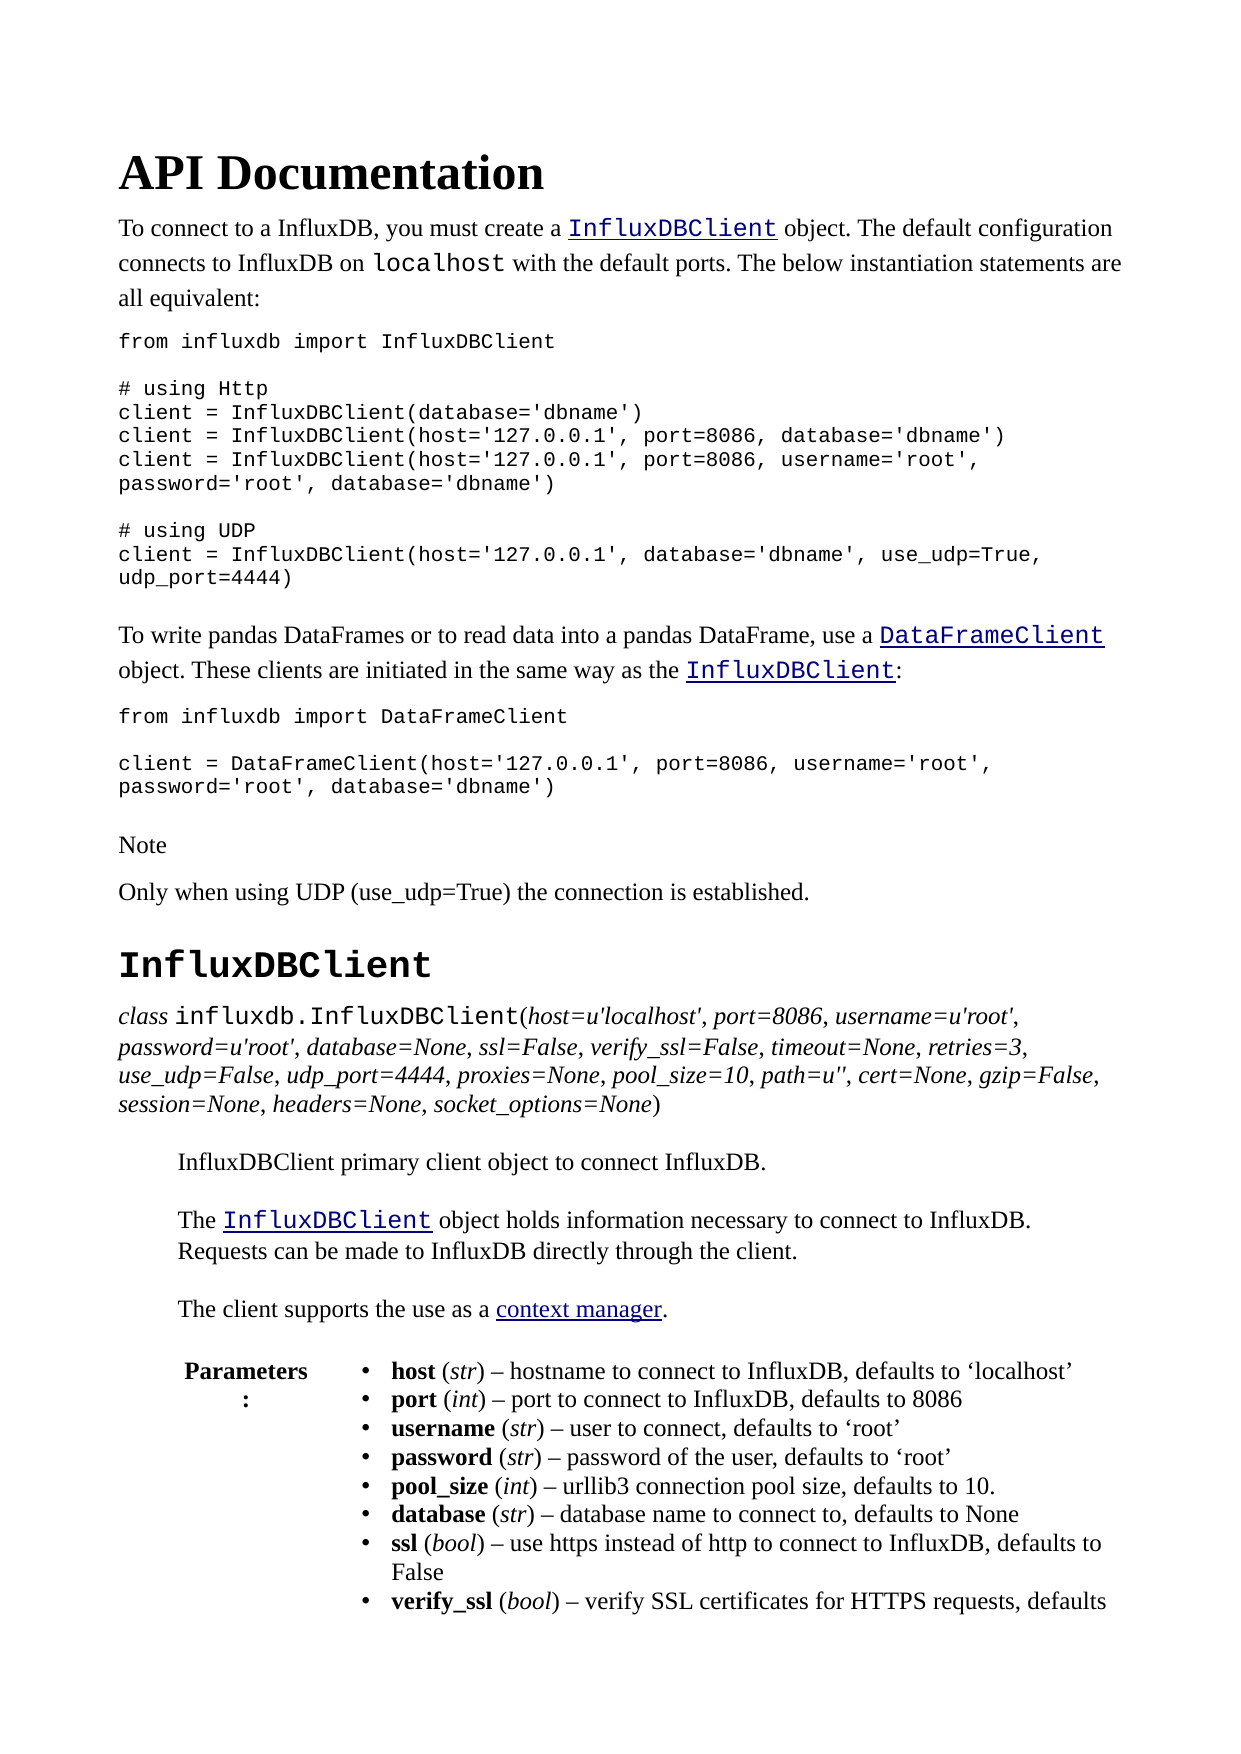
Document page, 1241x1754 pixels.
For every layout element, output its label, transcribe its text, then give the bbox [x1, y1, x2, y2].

text client = InfluxDBClient(host='127.0.0.1', database='dbname', use_udp=True, udp_port=4444) [118, 544, 1122, 591]
table_header Parameters: [177, 1353, 314, 1617]
subtitle API Documentation [118, 143, 1122, 201]
subtitle InfluxDBClient [118, 946, 1122, 988]
text # using UDP [118, 520, 1122, 544]
text To connect to a InfluxDB, you must create a InfluxDBClient object. The default configuration connects to InfluxDB on localhost with the default ports. The below instantiation statements are all equivalent: [118, 213, 1122, 312]
list The InfluxDBClient object holds information necessary to connect to InfluxDB. Requests can be made to InfluxDB directly through the client. [177, 1206, 1122, 1265]
subtitle class influxdb.InfluxDBClient(host=u'localhost', port=8086, username=u'root', password=u'root', database=None, ssl=False, verify_ssl=False, timeout=None, retries=3, use_udp=False, udp_port=4444, proxies=None, pool_size=10, path=u'', cert=None, gzip=False, session=None, headers=None, socket_options=None) [118, 1001, 1122, 1118]
text client = DataFrameClient(host='127.0.0.1', port=8086, username='root', password='root', database='dbname') [118, 753, 1122, 800]
text Note [118, 830, 1122, 858]
text client = InfluxDBClient(host='127.0.0.1', port=8086, username='root', password='root', database='dbname') [118, 449, 1122, 496]
text # using Http [118, 378, 1122, 402]
text client = InfluxDBClient(database='dbname') [118, 402, 1122, 426]
text from influxdb import DataFrameClient [118, 706, 1122, 729]
list The client supports the use as a context manager. [177, 1294, 1122, 1323]
text client = InfluxDBClient(host='127.0.0.1', port=8086, database='dbname') [118, 426, 1122, 449]
table_header host (str) – hostname to connect to InfluxDB, defaults to ‘localhost’ port (int) – port to connect to InfluxDB, defaults to 8086 username (str) – user to connect, defaults to ‘root’ password (str) – password of the user, defaults to ‘root’ pool_size (int) – urllib3 connection pool size, defaults to 10. database (str) – database name to connect to, defaults to None ssl (bool) – use https instead of http to connect to InfluxDB, defaults to False verify_ssl (bool) – verify SSL certificates for HTTPS requests, defaults to False timeout (int) – number of seconds Requests will wait for your client to establish a connection, defaults to None retries (int) – number of attempts your client will make before aborting, defaults to 3 0 - try until success 1 - attempt only once (without retry) 2 - maximum two attempts (including one retry) 3 - maximum three attempts (default option) use_udp (bool) – use UDP to connect to InfluxDB, defaults to False udp_port (int) – UDP port to connect to InfluxDB, defaults to 4444 proxies (dict) – HTTP(S) proxy to use for Requests, defaults to {} path (str) – path of InfluxDB on the server to connect, defaults to ‘’ cert (str) – Path to client certificate information to use for mutual TLS authentication. You can specify a local cert to use as a single file containing the private key and the certificate, or as a tuple of both files’ paths, defaults to None gzip (bool) – use gzip content encoding to compress requests session (requests.Session) – allow for the new client request to use an existing requests Session, defaults to None headers (dict) – headers to add to Requests, will add ‘Content-Type’ and ‘Accept’ unless these are already present, defaults to {} socket_options (list) – use custom tcp socket options, If not specified, then defaults are loaded from HTTPConnection.default_socket_options [314, 1353, 1122, 1617]
text Only when using UDP (use_udp=True) the connection is established. [118, 877, 1122, 906]
list InfluxDBClient primary client object to connect InfluxDB. [177, 1147, 1122, 1176]
text from influxdb import InfluxDBClient [118, 331, 1122, 354]
text To write pandas DataFrames or to read data into a pandas DataFrame, use a DataFrameClient object. These clients are initiated in the same way as the InfluxDBClient: [118, 621, 1122, 686]
